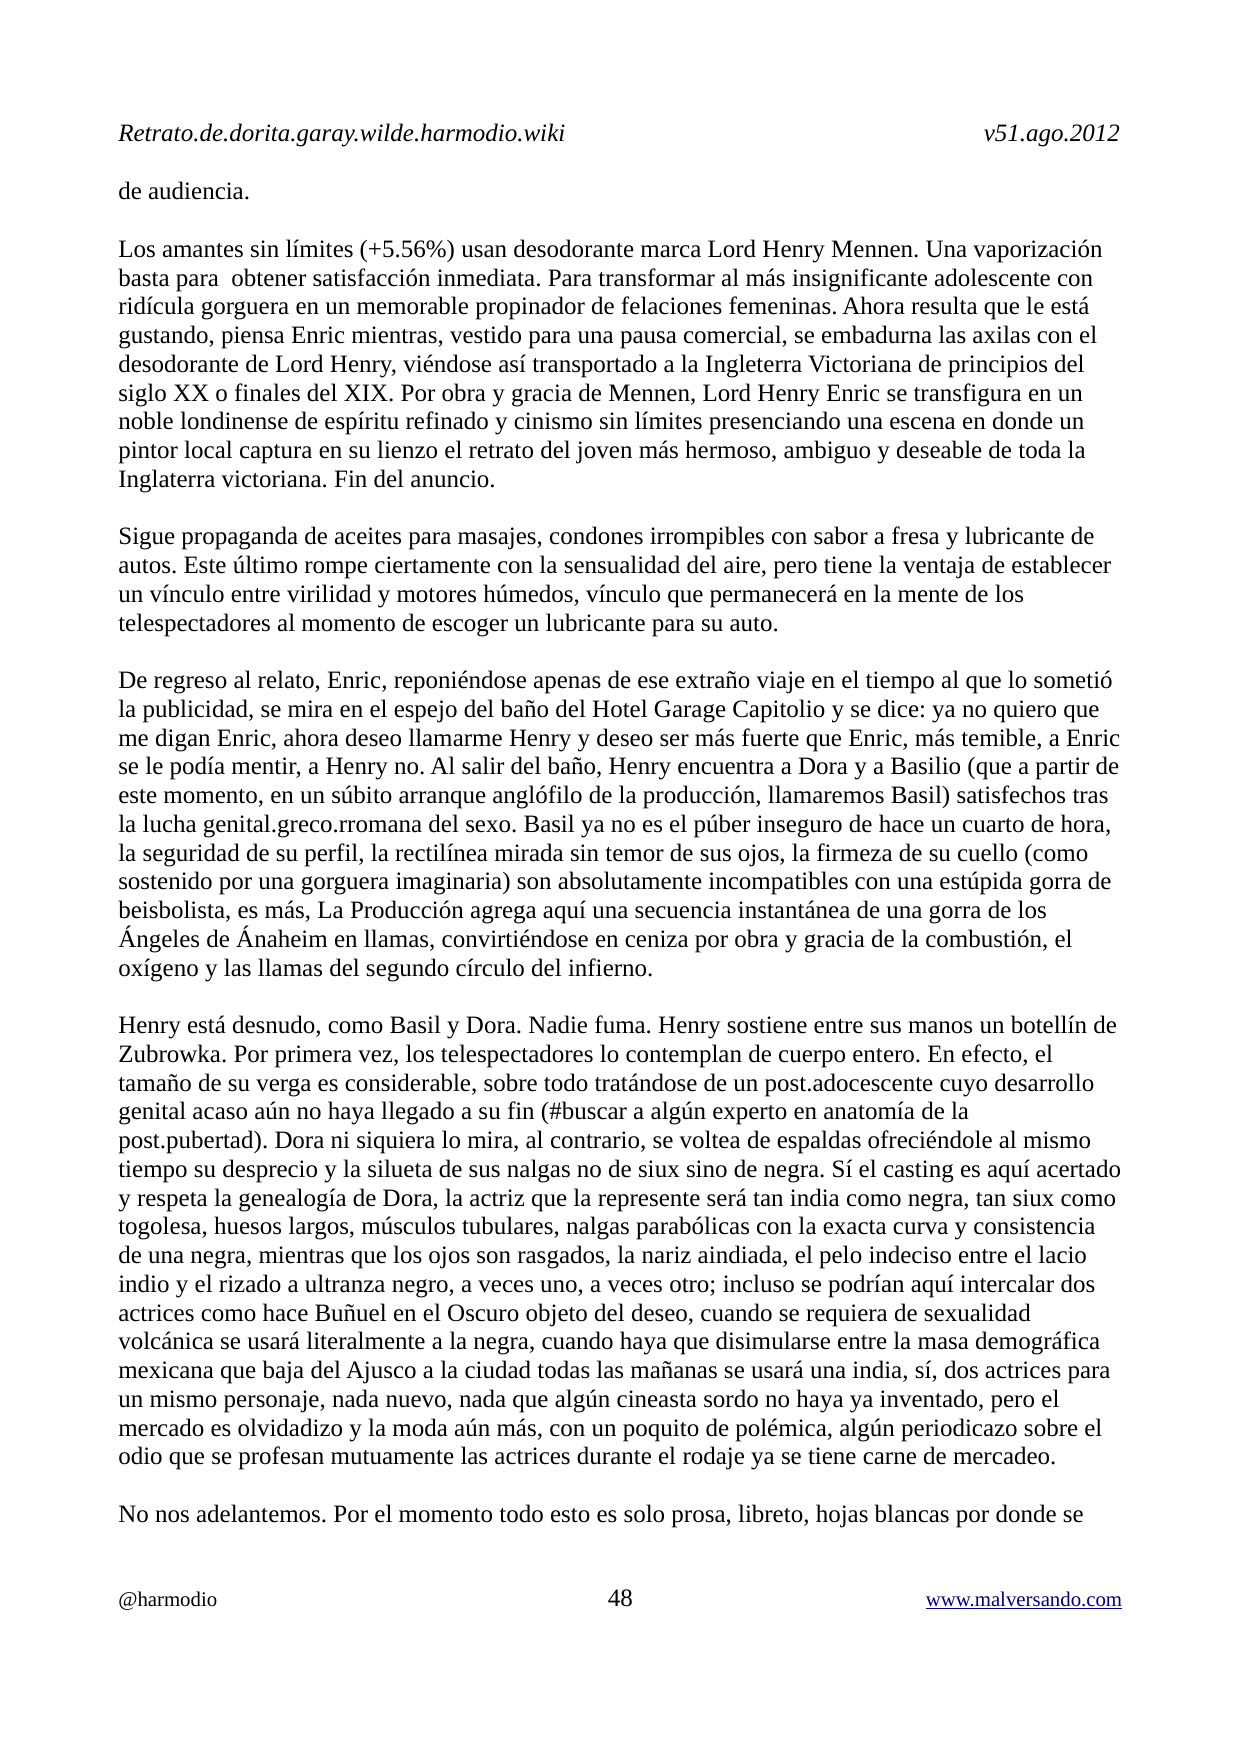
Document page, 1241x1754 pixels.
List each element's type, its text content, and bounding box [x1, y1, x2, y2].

text No nos adelantemos. Por el momento todo esto es solo prosa, libreto, hojas blancas por donde se [118, 1499, 1122, 1528]
text Sigue propaganda de aceites para masajes, condones irrompibles con sabor a fresa y lubricante de autos. Este último rompe ciertamente con la sensualidad del aire, pero tiene la ventaja de establecer un vínculo entre virilidad y motores húmedos, vínculo que permanecerá en la mente de los telespectadores al momento de escoger un lubricante para su auto. [118, 521, 1122, 636]
text De regreso al relato, Enric, reponiéndose apenas de ese extraño viaje en el tiempo al que lo sometió la publicidad, se mira en el espejo del baño del Hotel Garage Capitolio y se dice: ya no quiero que me digan Enric, ahora deseo llamarme Henry y deseo ser más fuerte que Enric, más temible, a Enric se le podía mentir, a Henry no. Al salir del baño, Henry encuentra a Dora y a Basilio (que a partir de este momento, en un súbito arranque anglófilo de la producción, llamaremos Basil) satisfechos tras la lucha genital.greco.rromana del sexo. Basil ya no es el púber inseguro de hace un cuarto de hora, la seguridad de su perfil, la rectilínea mirada sin temor de sus ojos, la firmeza de su cuello (como sostenido por una gorguera imaginaria) son absolutamente incompatibles con una estúpida gorra de beisbolista, es más, La Producción agrega aquí una secuencia instantánea de una gorra de los Ángeles de Ánaheim en llamas, convirtiéndose en ceniza por obra y gracia de la combustión, el oxígeno y las llamas del segundo círculo del infierno. [118, 665, 1122, 981]
text Los amantes sin límites (+5.56%) usan desodorante marca Lord Henry Mennen. Una vaporización basta para obtener satisfacción inmediata. Para transformar al más insignificante adolescente con ridícula gorguera en un memorable propinador de felaciones femeninas. Ahora resulta que le está gustando, piensa Enric mientras, vestido para una pausa comercial, se embadurna las axilas con el desodorante de Lord Henry, viéndose así transportado a la Ingleterra Victoriana de principios del siglo XX o finales del XIX. Por obra y gracia de Mennen, Lord Henry Enric se transfigura en un noble londinense de espíritu refinado y cinismo sin límites presenciando una escena en donde un pintor local captura en su lienzo el retrato del joven más hermoso, ambiguo y deseable de toda la Inglaterra victoriana. Fin del anuncio. [118, 234, 1122, 493]
text de audiencia. [118, 176, 1122, 205]
text Henry está desnudo, como Basil y Dora. Nadie fuma. Henry sostiene entre sus manos un botellín de Zubrowka. Por primera vez, los telespectadores lo contemplan de cuerpo entero. En efecto, el tamaño de su verga es considerable, sobre todo tratándose de un post.adocescente cuyo desarrollo genital acaso aún no haya llegado a su fin (#buscar a algún experto en anatomía de la post.pubertad). Dora ni siquiera lo mira, al contrario, se voltea de espaldas ofreciéndole al mismo tiempo su desprecio y la silueta de sus nalgas no de siux sino de negra. Sí el casting es aquí acertado y respeta la genealogía de Dora, la actriz que la represente será tan india como negra, tan siux como togolesa, huesos largos, músculos tubulares, nalgas parabólicas con la exacta curva y consistencia de una negra, mientras que los ojos son rasgados, la nariz aindiada, el pelo indeciso entre el lacio indio y el rizado a ultranza negro, a veces uno, a veces otro; incluso se podrían aquí intercalar dos actrices como hace Buñuel en el Oscuro objeto del deseo, cuando se requiera de sexualidad volcánica se usará literalmente a la negra, cuando haya que disimularse entre la masa demográfica mexicana que baja del Ajusco a la ciudad todas las mañanas se usará una india, sí, dos actrices para un mismo personaje, nada nuevo, nada que algún cineasta sordo no haya ya inventado, pero el mercado es olvidadizo y la moda aún más, con un poquito de polémica, algún periodicazo sobre el odio que se profesan mutuamente las actrices durante el rodaje ya se tiene carne de mercadeo. [118, 1010, 1122, 1470]
